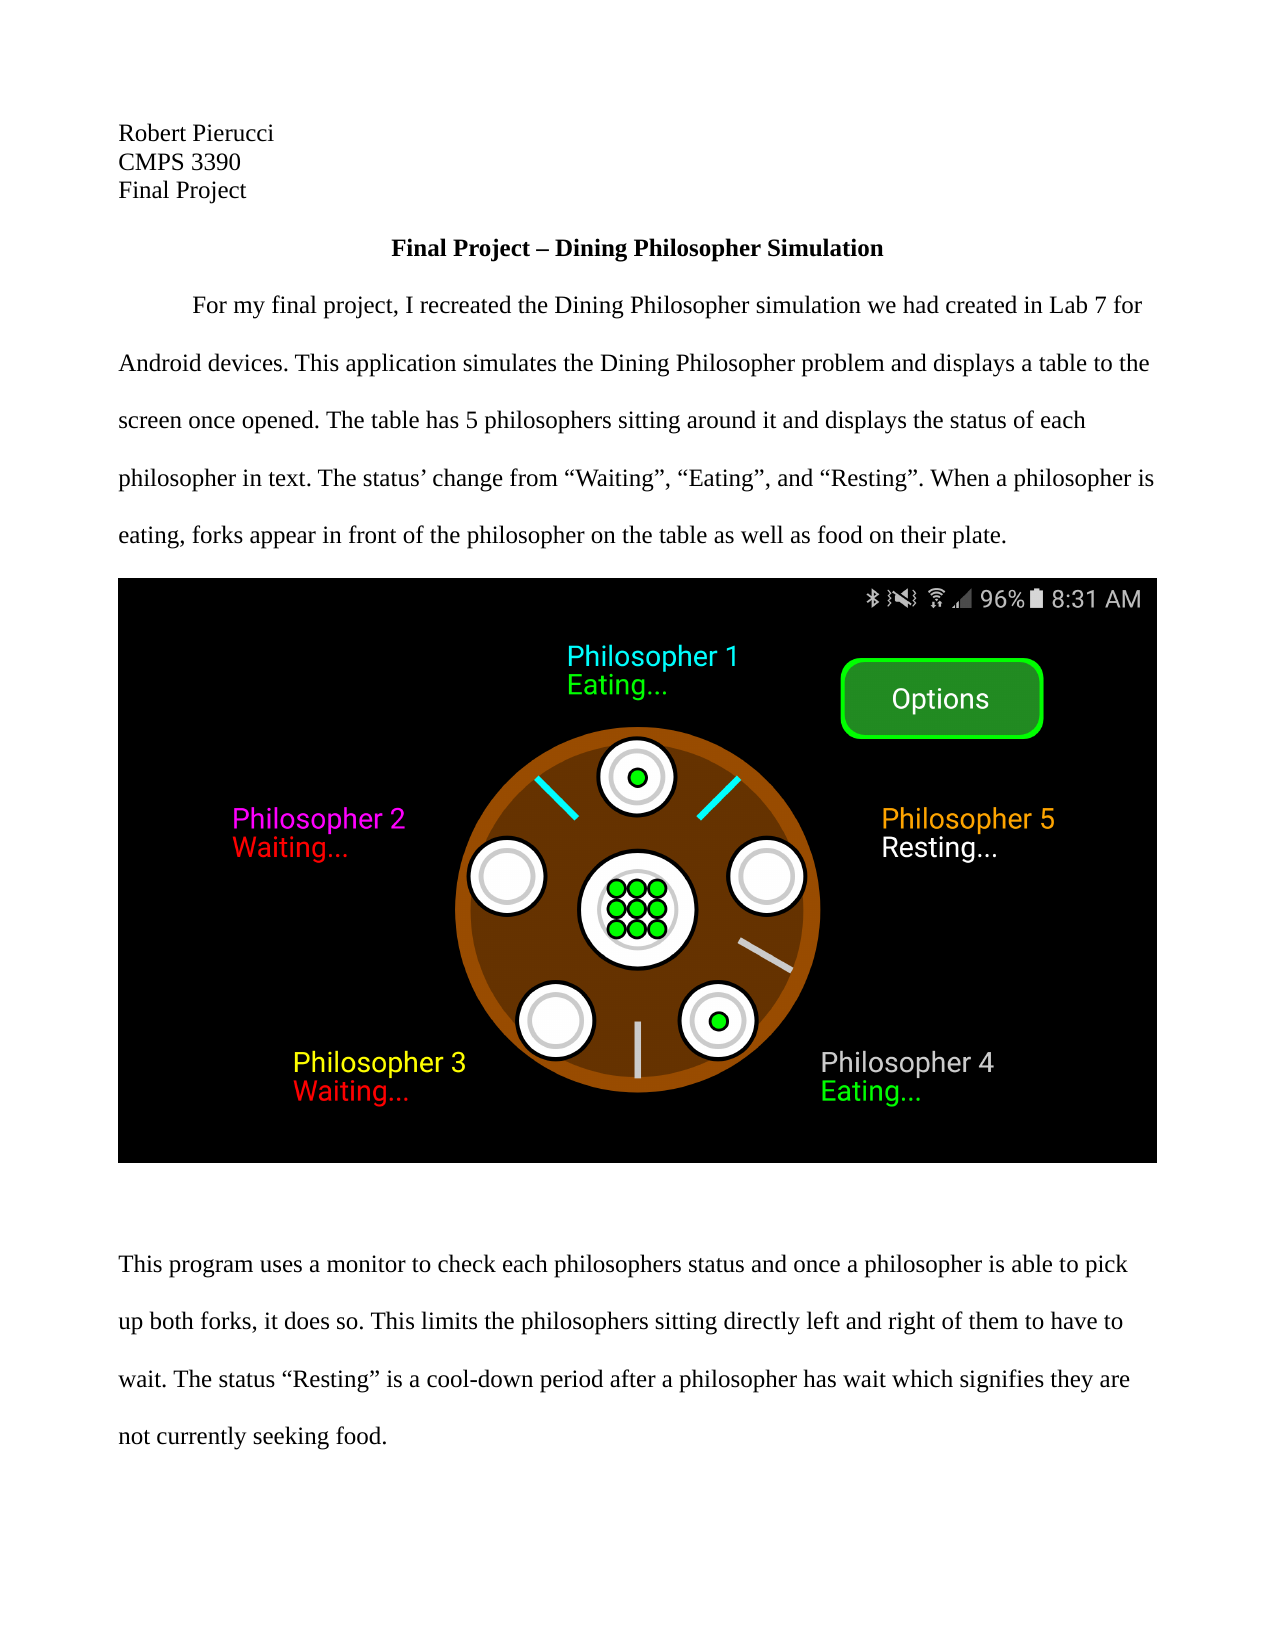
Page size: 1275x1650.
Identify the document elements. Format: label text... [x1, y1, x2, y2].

text For my final project, I recreated the Dining Philosopher simulation we had created in Lab 7 for Android devices. This application simulates the Dining Philosopher problem and displays a table to the screen once opened. The table has 5 philosophers sitting around it and displays the status of each philosopher in text. The status’ change from “Waiting”, “Eating”, and “Resting”. When a philosopher is eating, forks appear in front of the philosopher on the table as well as food on their plate. [118, 291, 1157, 549]
text Final Project [118, 176, 1157, 204]
picture [118, 578, 1157, 1163]
text Robert Pierucci [118, 118, 1157, 147]
text Final Project – Dining Philosopher Simulation [118, 233, 1157, 262]
text CMPS 3390 [118, 147, 1157, 176]
text This program uses a monitor to check each philosophers status and once a philosopher is able to pick up both forks, it does so. This limits the philosophers sitting directly left and right of them to have to wait. The status “Resting” is a cool-down period after a philosopher has wait which signifies they are not currently seeking food. [118, 1249, 1157, 1450]
